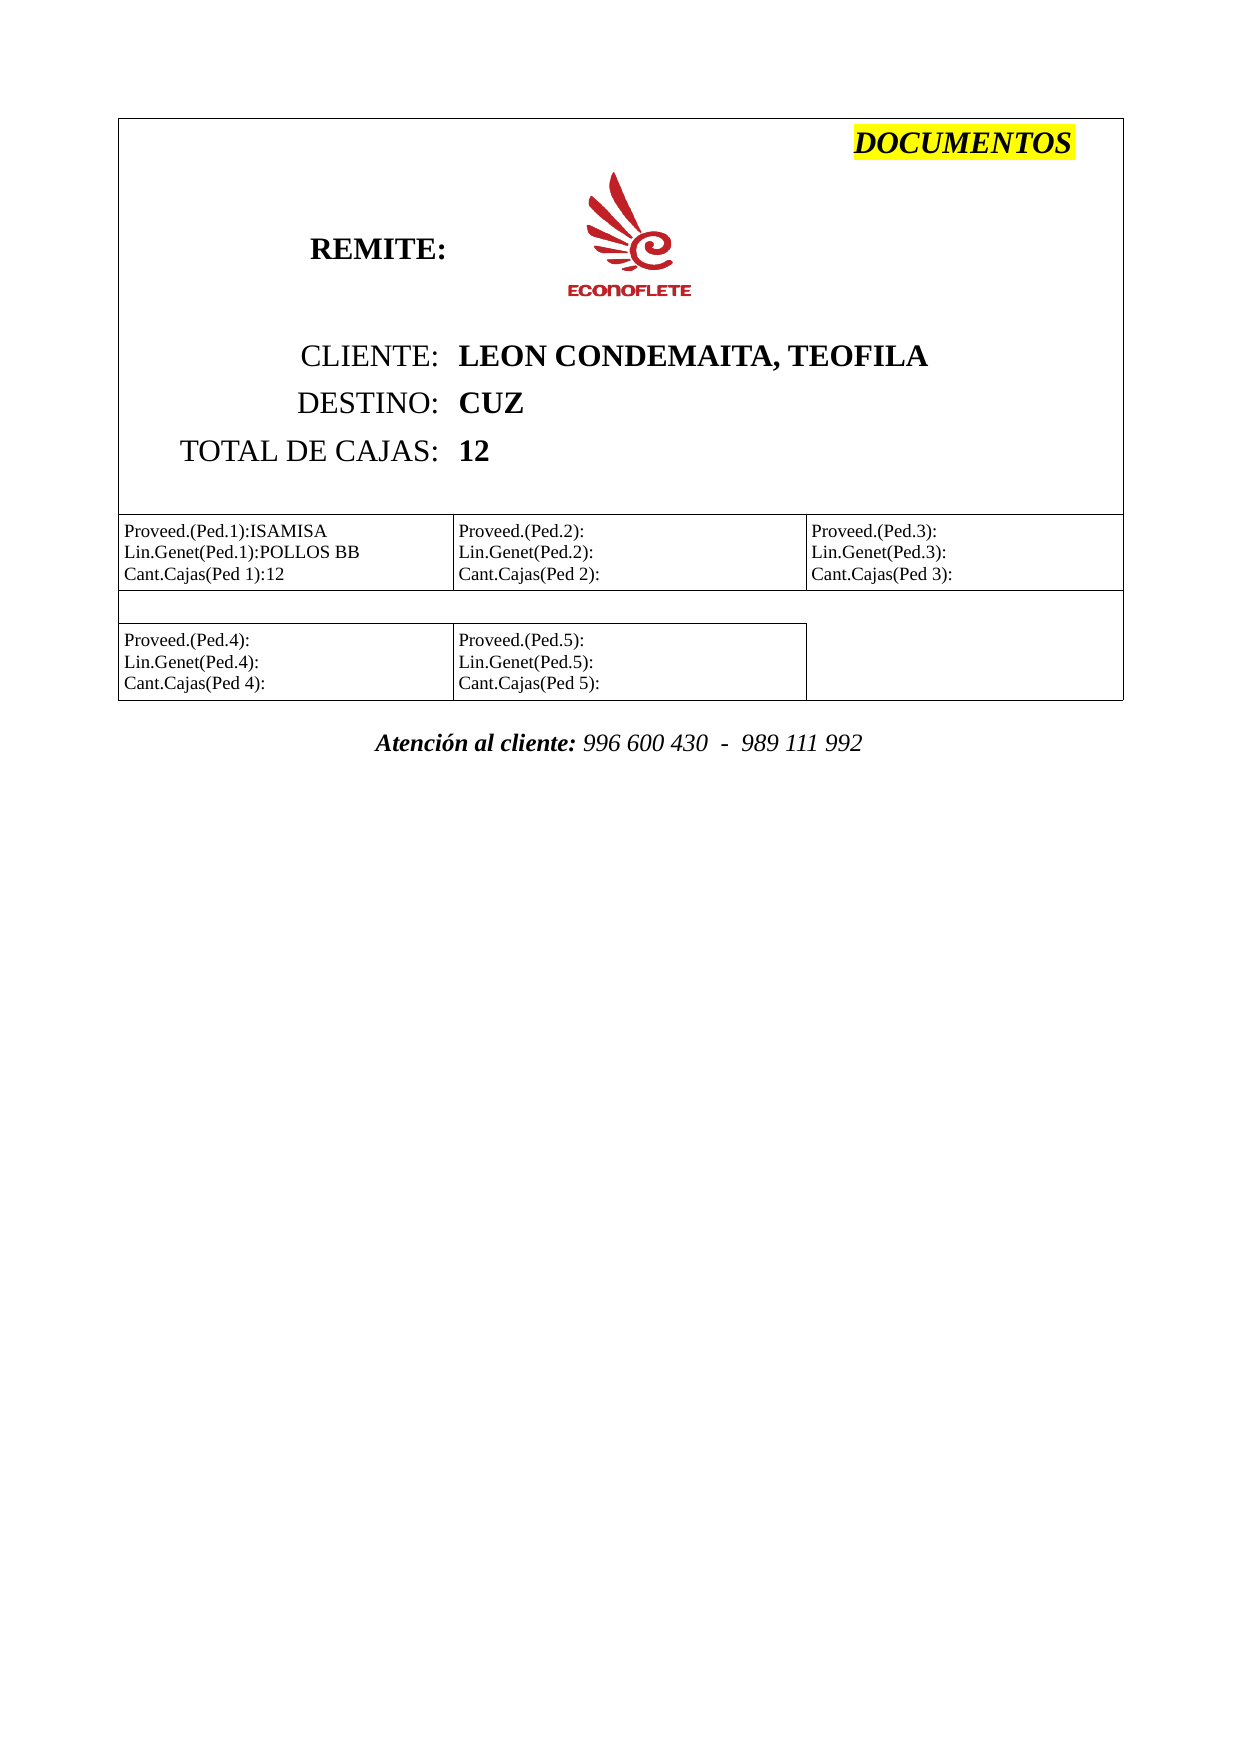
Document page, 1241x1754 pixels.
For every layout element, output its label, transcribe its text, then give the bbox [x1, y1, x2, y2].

table_cell [453, 591, 806, 623]
table_cell REMITE: [119, 166, 453, 332]
table_cell [453, 474, 806, 514]
table_cell Proveed.(Ped.4): Lin.Genet(Ped.4): Cant.Cajas(Ped 4): [119, 624, 453, 699]
table_cell Proveed.(Ped.3): Lin.Genet(Ped.3): Cant.Cajas(Ped 3): [807, 515, 1123, 590]
table_cell CUZ [453, 379, 806, 426]
table_cell [807, 623, 1123, 699]
table_cell DESTINO: [119, 379, 453, 426]
table_cell Proveed.(Ped.5): Lin.Genet(Ped.5): Cant.Cajas(Ped 5): [454, 624, 806, 699]
table_header [453, 119, 806, 166]
table_cell [806, 474, 1123, 514]
table_header DOCUMENTOS [806, 119, 1123, 166]
table_cell 12 [453, 426, 1123, 474]
table_cell [119, 591, 453, 623]
table_cell [806, 591, 1123, 623]
table_header [119, 119, 453, 166]
text Atención al cliente: 996 600 430 - 989 111 992 [118, 728, 1122, 757]
table_cell Proveed.(Ped.1):ISAMISA Lin.Genet(Ped.1):POLLOS BB Cant.Cajas(Ped 1):12 [119, 515, 453, 590]
table_cell Proveed.(Ped.2): Lin.Genet(Ped.2): Cant.Cajas(Ped 2): [454, 515, 806, 590]
table_cell CLIENTE: [119, 332, 453, 379]
table_cell LEON CONDEMAITA, TEOFILA [453, 332, 1123, 379]
table_cell TOTAL DE CAJAS: [119, 426, 453, 474]
table_cell [453, 166, 806, 332]
table_cell [806, 166, 1123, 332]
table_cell [119, 474, 453, 514]
picture [552, 171, 707, 297]
table_cell [806, 379, 1123, 426]
